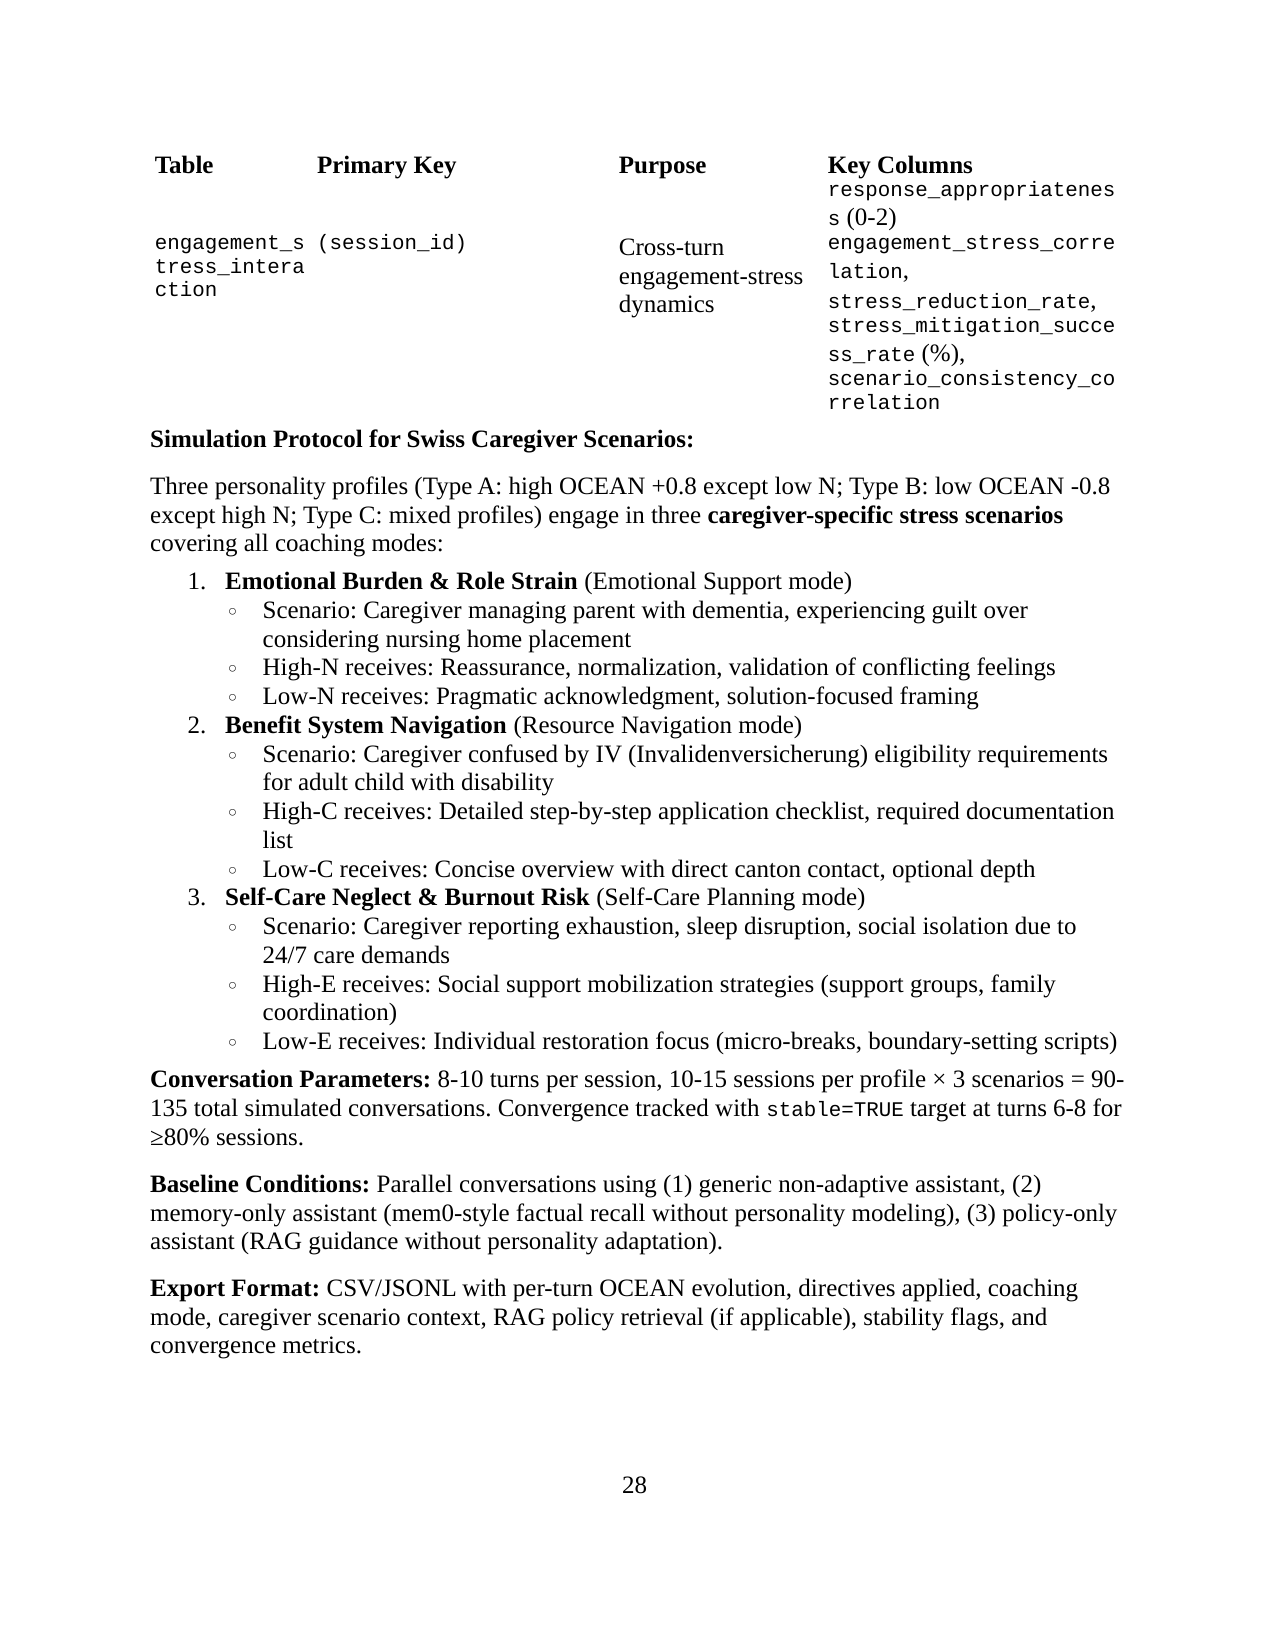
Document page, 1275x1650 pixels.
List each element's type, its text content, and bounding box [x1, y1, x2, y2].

text Baseline Conditions: Parallel conversations using (1) generic non-adaptive assistant, (2) memory-only assistant (mem0-style factual recall without personality modeling), (3) policy-only assistant (RAG guidance without personality adaptation). [150, 1169, 1125, 1255]
list Self-Care Neglect & Burnout Risk (Self-Care Planning mode) [187, 882, 1125, 911]
table_cell response_appropriateness (0-2) [823, 179, 1125, 232]
text Export Format: CSV/JSONL with per-turn OCEAN evolution, directives applied, coaching mode, caregiver scenario context, RAG policy retrieval (if applicable), stability flags, and convergence metrics. [150, 1273, 1125, 1359]
table_cell [313, 179, 614, 232]
list Low-C receives: Concise overview with direct canton contact, optional depth [225, 854, 1125, 882]
list Emotional Burden & Role Strain (Emotional Support mode) [187, 566, 1125, 595]
table_cell [150, 179, 312, 232]
text Three personality profiles (Type A: high OCEAN +0.8 except low N; Type B: low OCEAN -0.8 except high N; Type C: mixed profiles) engage in three caregiver-specific stress scenarios covering all coaching modes: [150, 471, 1125, 557]
list Scenario: Caregiver confused by IV (Invalidenversicherung) eligibility requirements for adult child with disability [225, 739, 1125, 796]
list Benefit System Navigation (Resource Navigation mode) [187, 710, 1125, 739]
table_cell engagement_stress_interaction [150, 232, 312, 415]
table_header Primary Key [313, 150, 614, 179]
text Simulation Protocol for Swiss Caregiver Scenarios: [150, 424, 1125, 453]
list Low-E receives: Individual restoration focus (micro-breaks, boundary-setting scripts) [225, 1026, 1125, 1055]
list High-C receives: Detailed step-by-step application checklist, required documentation list [225, 796, 1125, 854]
list Scenario: Caregiver managing parent with dementia, experiencing guilt over considering nursing home placement [225, 595, 1125, 652]
table_header Purpose [614, 150, 823, 179]
list High-N receives: Reassurance, normalization, validation of conflicting feelings [225, 652, 1125, 681]
list Low-N receives: Pragmatic acknowledgment, solution-focused framing [225, 681, 1125, 710]
table_cell Cross-turn engagement-stress dynamics [614, 232, 823, 415]
text Conversation Parameters: 8-10 turns per session, 10-15 sessions per profile × 3 scenarios = 90-135 total simulated conversations. Convergence tracked with stable=TRUE target at turns 6-8 for ≥80% sessions. [150, 1064, 1125, 1151]
table_header Key Columns [823, 150, 1125, 179]
list Scenario: Caregiver reporting exhaustion, sleep disruption, social isolation due to 24/7 care demands [225, 911, 1125, 969]
table_header Table [150, 150, 312, 179]
table_cell engagement_stress_correlation, stress_reduction_rate, stress_mitigation_success_rate (%), scenario_consistency_correlation [823, 232, 1125, 415]
table_cell [614, 179, 823, 232]
list High-E receives: Social support mobilization strategies (support groups, family coordination) [225, 969, 1125, 1026]
table_cell (session_id) [313, 232, 614, 415]
